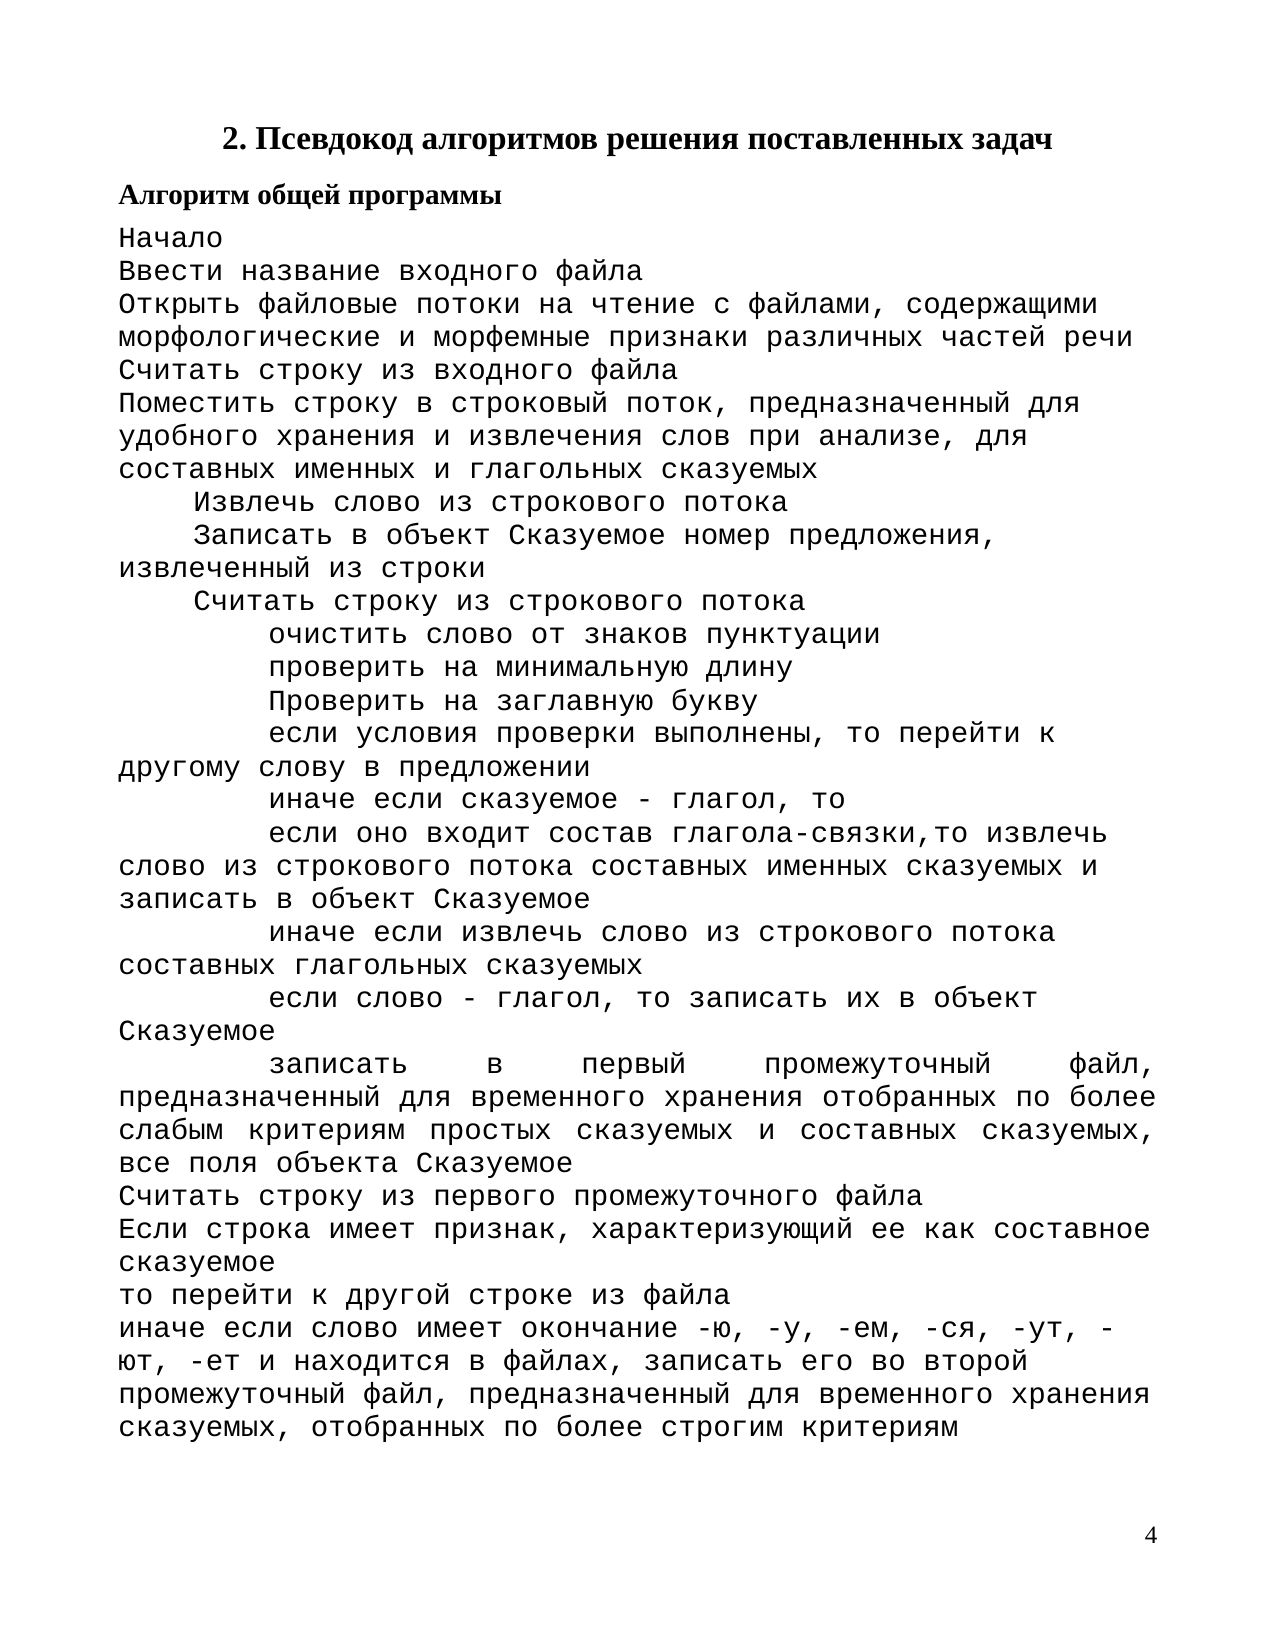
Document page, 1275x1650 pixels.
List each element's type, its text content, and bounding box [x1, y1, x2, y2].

text иначе если извлечь слово из строкового потока составных глагольных сказуемых [118, 917, 1157, 983]
text то перейти к другой строке из файла [118, 1280, 1157, 1313]
text Считать строку из строкового потока [118, 587, 1157, 619]
text иначе если сказуемое - глагол, то [118, 785, 1157, 818]
subtitle Алгоритм общей программы [118, 177, 1157, 211]
text если слово - глагол, то записать их в объект Сказуемое [118, 983, 1157, 1049]
text проверить на минимальную длину [118, 653, 1157, 686]
text записать в первый промежуточный файл, предназначенный для временного хранения отобранных по более слабым критериям простых сказуемых и составных сказуемых, все поля объекта Сказуемое [118, 1049, 1157, 1181]
text Ввести название входного файла [118, 256, 1157, 289]
subtitle 2. Псевдокод алгоритмов решения поставленных задач [118, 118, 1157, 156]
text если условия проверки выполнены, то перейти к другому слову в предложении [118, 719, 1157, 785]
text если оно входит состав глагола-связки,то извлечь слово из строкового потока составных именных сказуемых и записать в объект Сказуемое [118, 818, 1157, 917]
text Записать в объект Сказуемое номер предложения, извлеченный из строки [118, 521, 1157, 587]
text Если строка имеет признак, характеризующий ее как составное сказуемое [118, 1214, 1157, 1280]
text иначе если слово имеет окончание -ю, -у, -ем, -ся, -ут, -ют, -ет и находится в файлах, записать его во второй промежуточный файл, предназначенный для временного хранения сказуемых, отобранных по более строгим критериям [118, 1313, 1157, 1445]
text Поместить строку в строковый поток, предназначенный для удобного хранения и извлечения слов при анализе, для составных именных и глагольных сказуемых [118, 388, 1157, 487]
text Считать строку из входного файла [118, 355, 1157, 388]
text Проверить на заглавную букву [118, 686, 1157, 719]
text очистить слово от знаков пунктуации [118, 619, 1157, 653]
text Открыть файловые потоки на чтение с файлами, содержащими морфологические и морфемные признаки различных частей речи [118, 289, 1157, 355]
text Начало [118, 223, 1157, 256]
text Считать строку из первого промежуточного файла [118, 1181, 1157, 1214]
text Извлечь слово из строкового потока [118, 487, 1157, 521]
